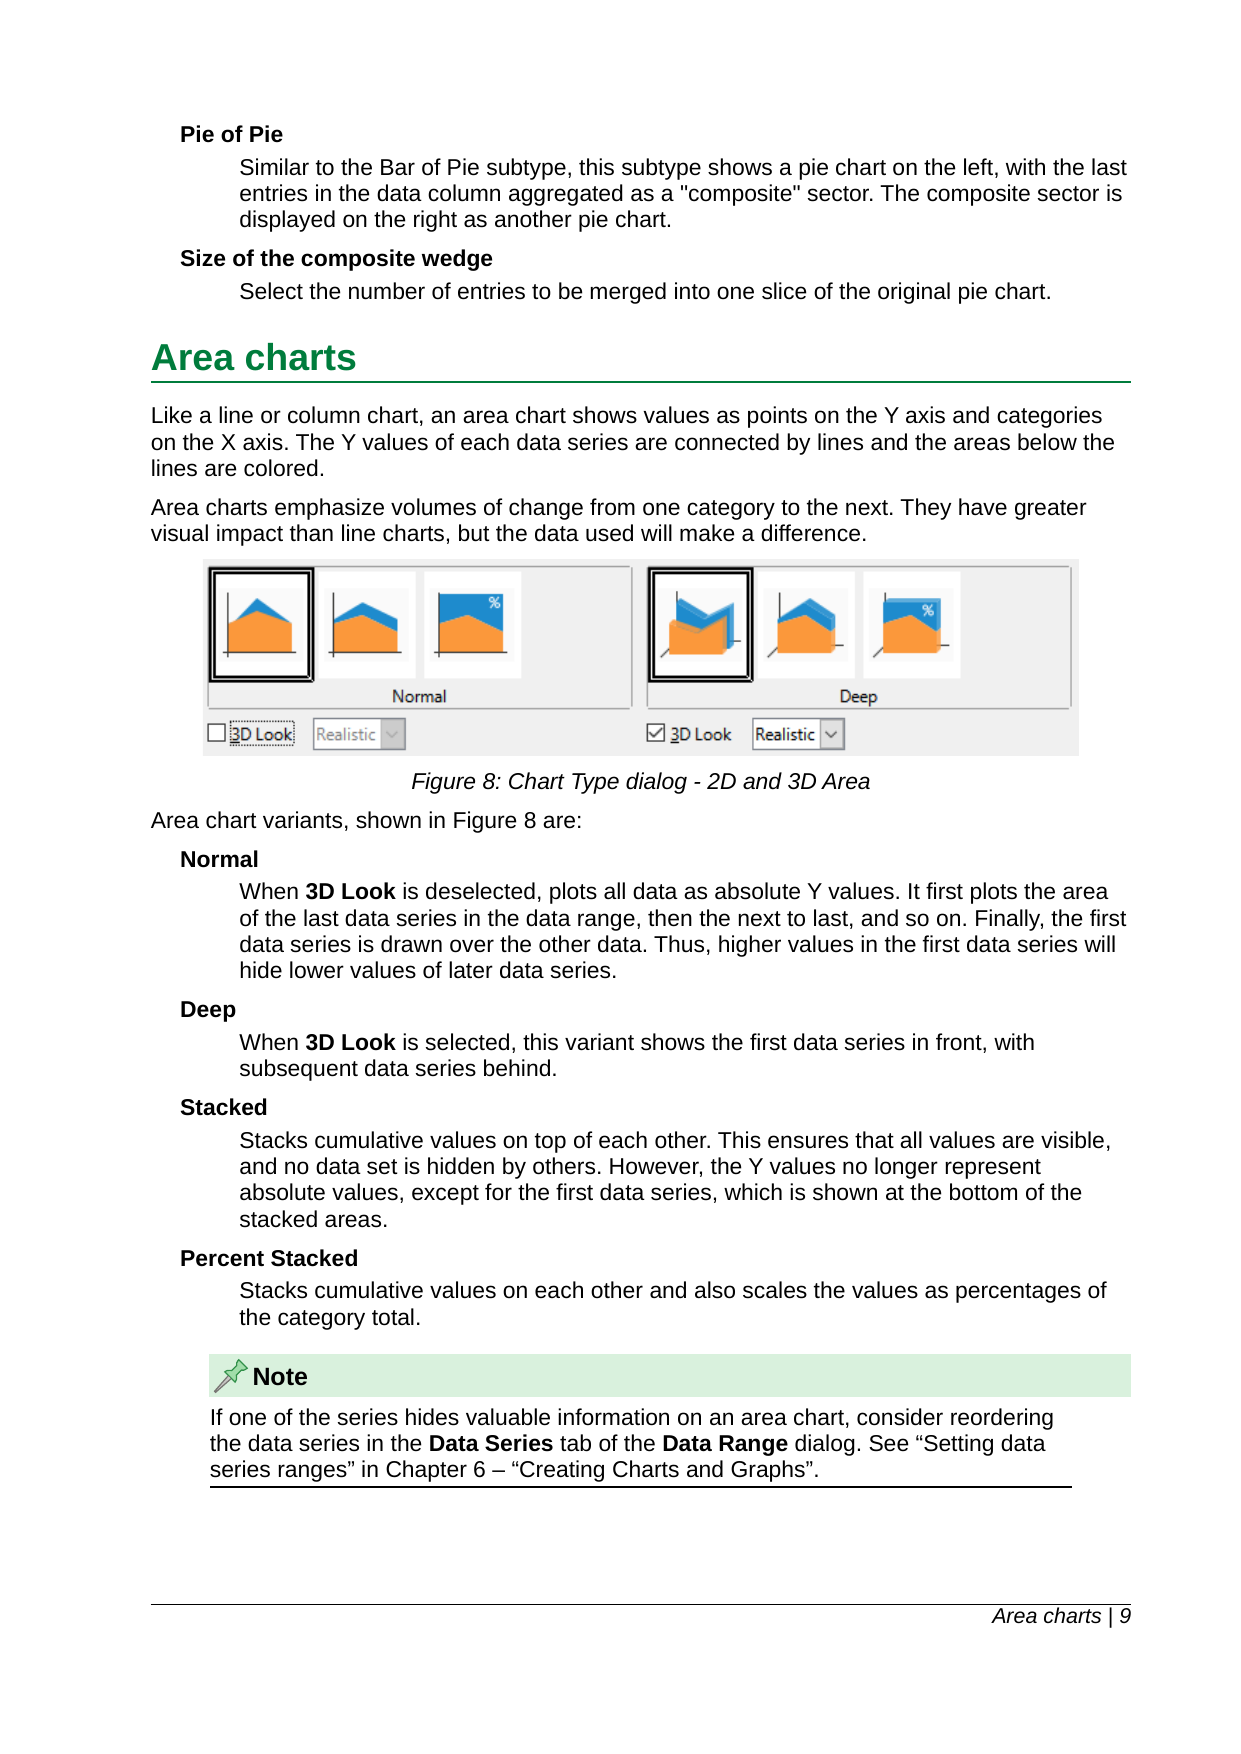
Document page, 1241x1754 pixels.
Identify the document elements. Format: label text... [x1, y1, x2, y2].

list Area chart variants, shown in Figure 8 are: [151, 807, 1131, 833]
text Deep [180, 996, 1131, 1022]
picture [202, 559, 1079, 756]
text Figure 8: Chart Type dialog - 2D and 3D Area [203, 768, 1079, 794]
text Like a line or column chart, an area chart shows values as points on the Y axis and categories on the X axis. The Y values of each data series are connected by lines and the areas below the lines are colored. [151, 402, 1131, 481]
text Stacked [180, 1094, 1131, 1120]
text Pie of Pie [180, 121, 1131, 147]
subtitle Note [209, 1354, 1131, 1397]
text Normal [180, 846, 1131, 872]
text Area charts emphasize volumes of change from one category to the next. They have greater visual impact than line charts, but the data used will make a difference. [151, 494, 1131, 547]
text Stacks cumulative values on top of each other. This ensures that all values are visible, and no data set is hidden by others. However, the Y values no longer represent absolute values, except for the first data series, which is shown at the bottom of the stacked areas. [239, 1127, 1131, 1232]
text Similar to the Bar of Pie subtype, this subtype shows a pie chart on the left, with the last entries in the data column aggregated as a "composite" sector. The composite sector is displayed on the right as another pie chart. [239, 154, 1131, 233]
text When 3D Look is selected, this variant shows the first data series in front, with subsequent data series behind. [239, 1029, 1131, 1081]
text When 3D Look is deselected, plots all data as absolute Y values. It first plots the area of the last data series in the data range, then the next to last, and so on. Finally, the first data series is drawn over the other data. Thus, higher values in the first data series will hide lower values of later data series. [239, 878, 1131, 984]
subtitle Area charts [151, 335, 1131, 381]
text Percent Stacked [180, 1244, 1131, 1271]
text If one of the series hides valuable information on an area chart, consider reordering the data series in the Data Series tab of the Data Range dialog. See “Setting data series ranges” in Chapter 6 – “Creating Charts and Graphs”. [209, 1404, 1072, 1488]
text Size of the composite wedge [180, 245, 1131, 272]
text Stacks cumulative values on each other and also scales the values as percentages of the category total. [239, 1277, 1131, 1330]
text Select the number of entries to be merged into one slice of the original pie chart. [239, 278, 1131, 304]
